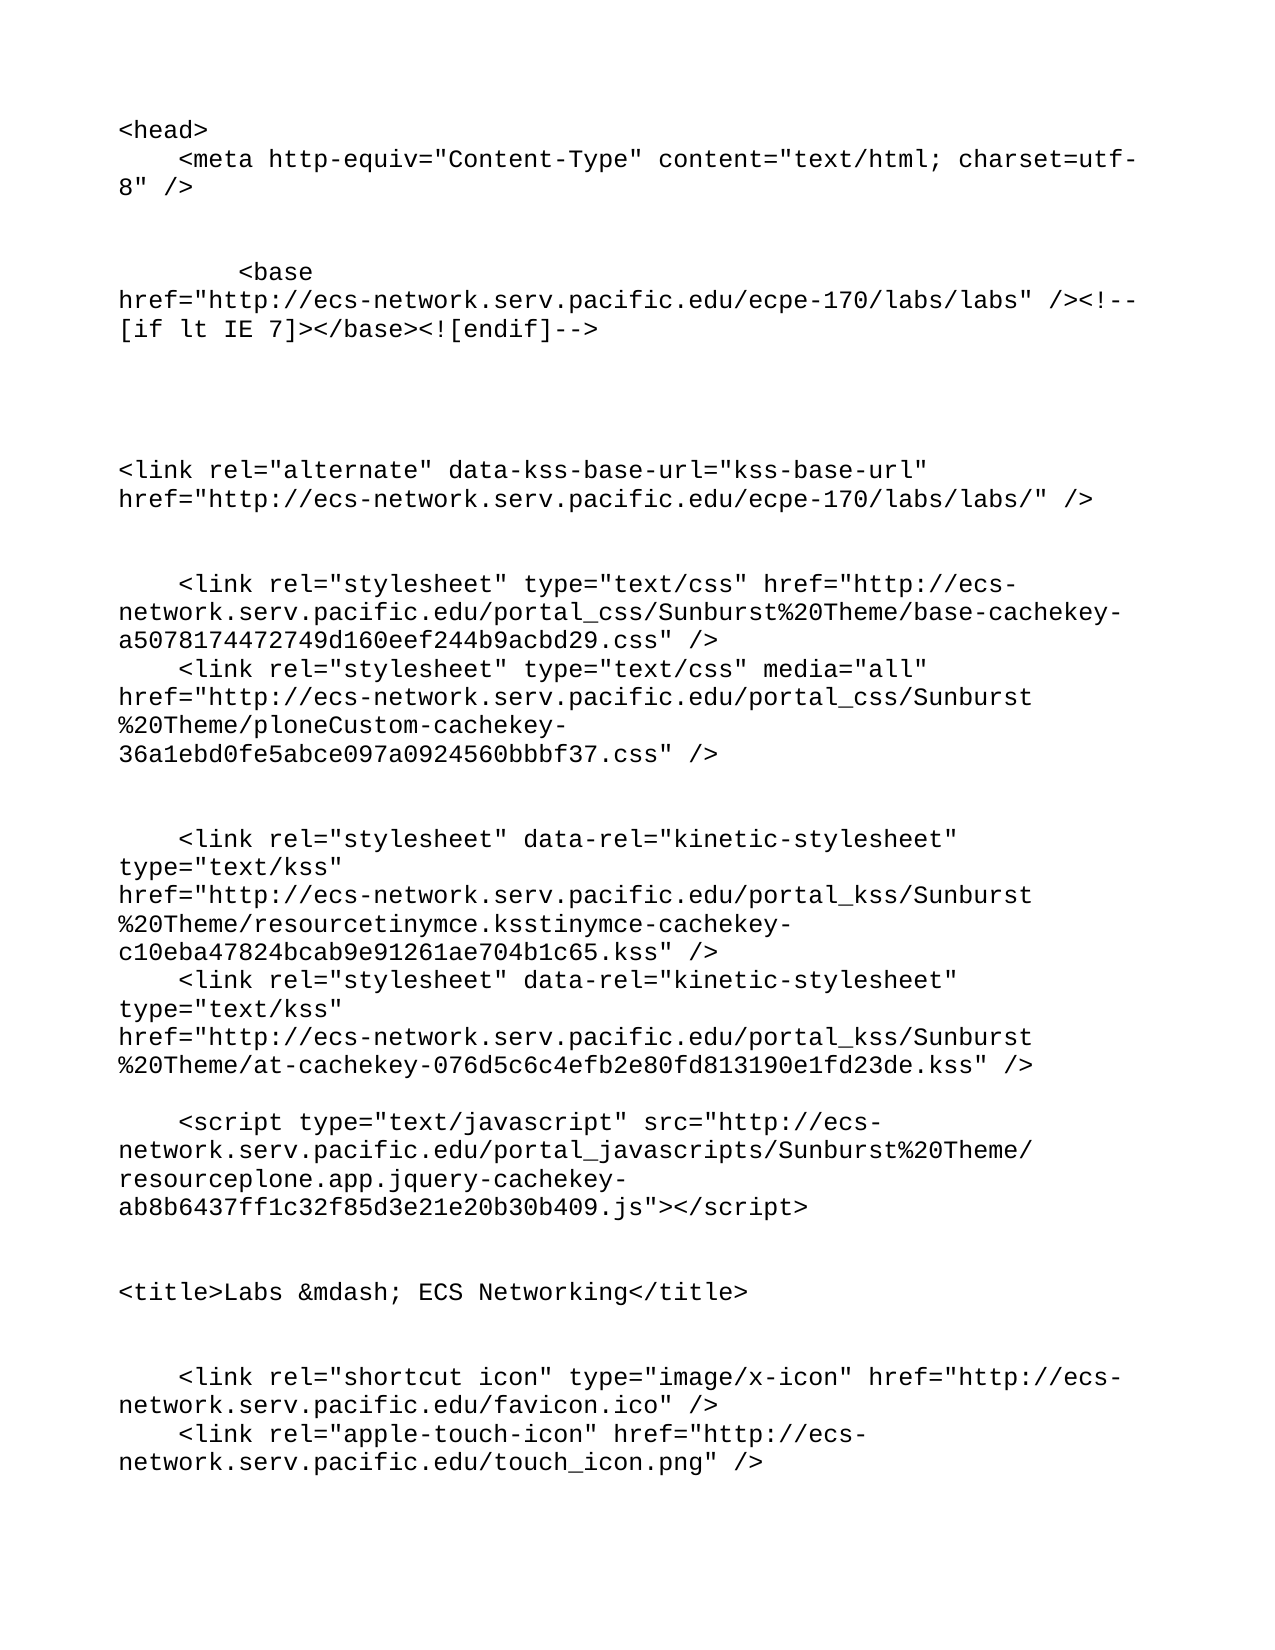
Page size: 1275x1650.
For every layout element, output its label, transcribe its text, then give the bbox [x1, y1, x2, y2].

text <base href="http://ecs-network.serv.pacific.edu/ecpe-170/labs/labs" /><!--[if lt IE 7]></base><![endif]--> [118, 260, 1157, 345]
text <link rel="stylesheet" data-rel="kinetic-stylesheet" type="text/kss" href="http://ecs-network.serv.pacific.edu/portal_kss/Sunburst%20Theme/resourcetinymce.ksstinymce-cachekey-c10eba47824bcab9e91261ae704b1c65.kss" /> [118, 826, 1157, 968]
text <link rel="apple-touch-icon" href="http://ecs-network.serv.pacific.edu/touch_icon.png" /> [118, 1421, 1157, 1478]
text <title>Labs &mdash; ECS Networking</title> [118, 1280, 1157, 1308]
text <link rel="alternate" data-kss-base-url="kss-base-url" href="http://ecs-network.serv.pacific.edu/ecpe-170/labs/labs/" /> [118, 458, 1157, 515]
text <link rel="shortcut icon" type="image/x-icon" href="http://ecs-network.serv.pacific.edu/favicon.ico" /> [118, 1365, 1157, 1421]
text <link rel="stylesheet" data-rel="kinetic-stylesheet" type="text/kss" href="http://ecs-network.serv.pacific.edu/portal_kss/Sunburst%20Theme/at-cachekey-076d5c6c4efb2e80fd813190e1fd23de.kss" /> [118, 968, 1157, 1081]
text <meta http-equiv="Content-Type" content="text/html; charset=utf-8" /> [118, 146, 1157, 203]
text <head> [118, 118, 1157, 146]
text <link rel="stylesheet" type="text/css" media="all" href="http://ecs-network.serv.pacific.edu/portal_css/Sunburst%20Theme/ploneCustom-cachekey-36a1ebd0fe5abce097a0924560bbbf37.css" /> [118, 656, 1157, 770]
text <script type="text/javascript" src="http://ecs-network.serv.pacific.edu/portal_javascripts/Sunburst%20Theme/resourceplone.app.jquery-cachekey-ab8b6437ff1c32f85d3e21e20b30b409.js"></script> [118, 1110, 1157, 1223]
text <link rel="stylesheet" type="text/css" href="http://ecs-network.serv.pacific.edu/portal_css/Sunburst%20Theme/base-cachekey-a5078174472749d160eef244b9acbd29.css" /> [118, 571, 1157, 656]
